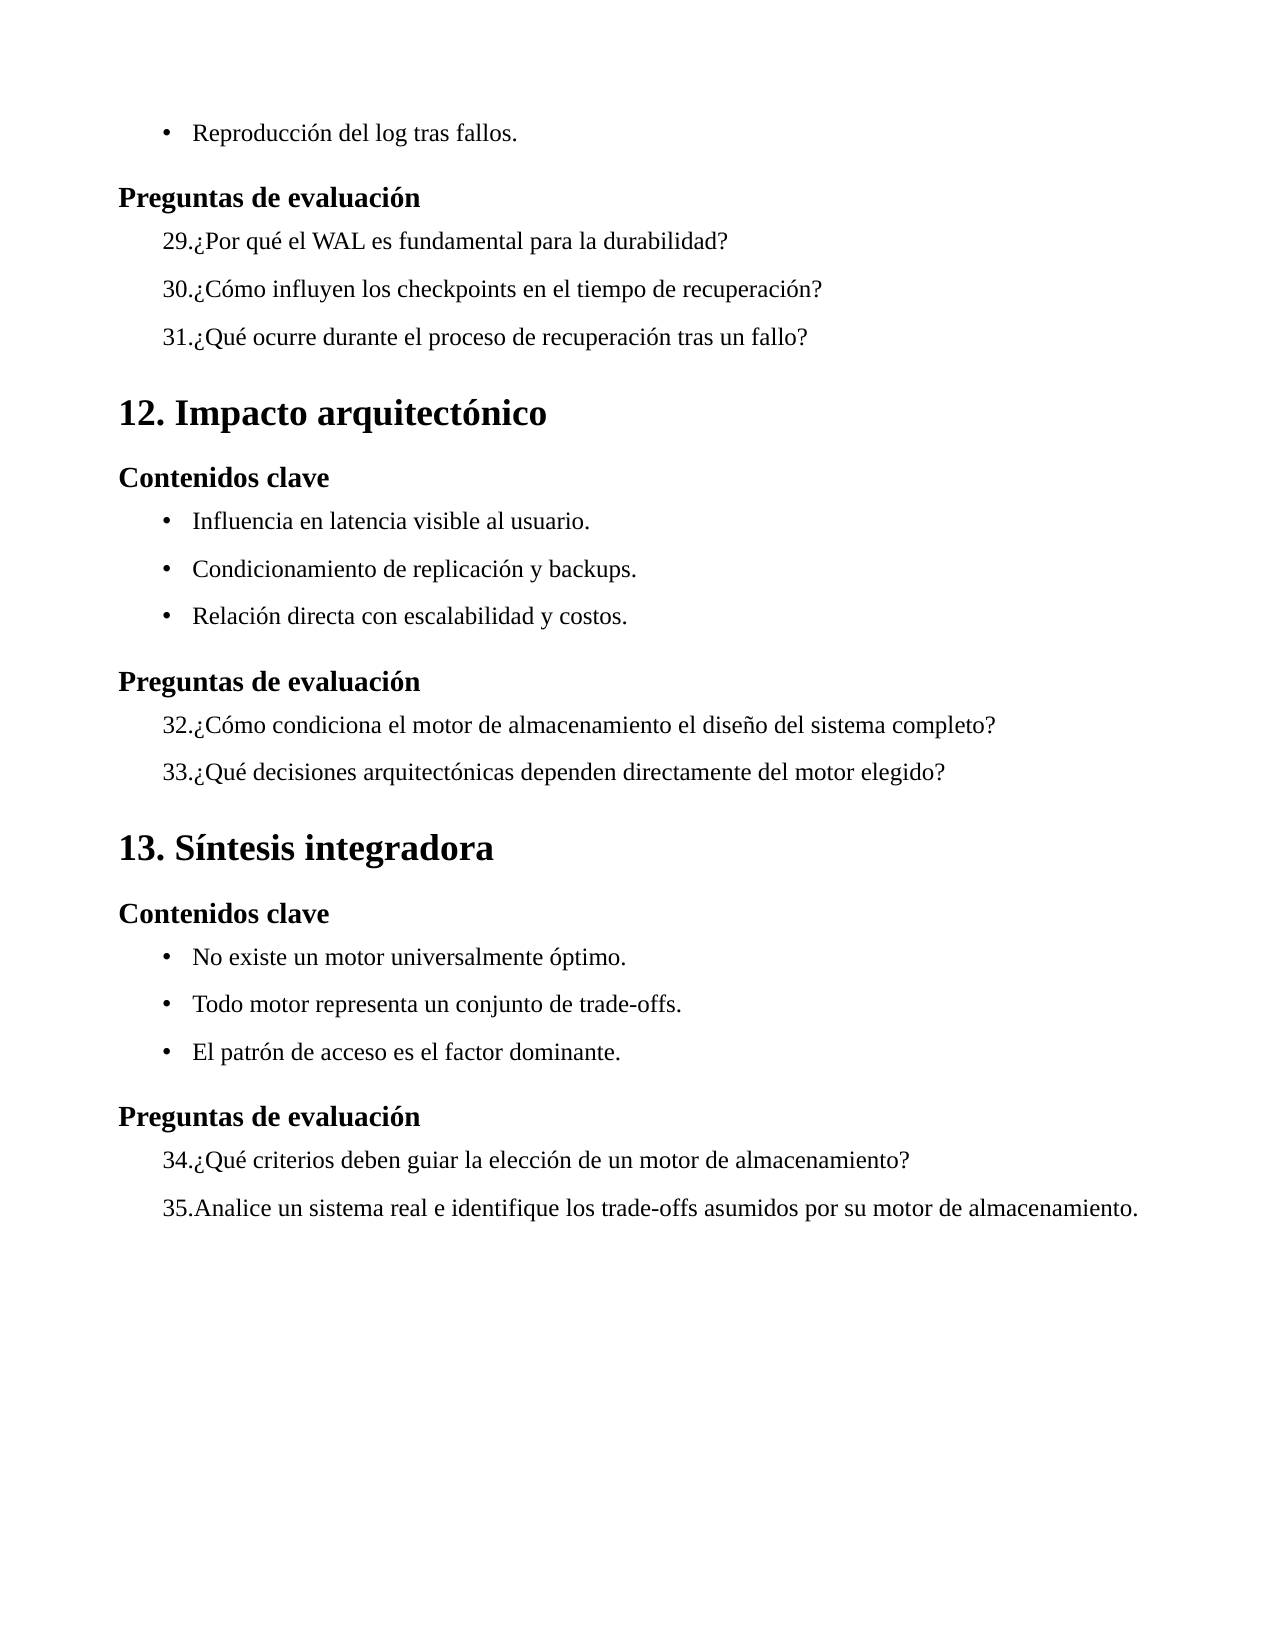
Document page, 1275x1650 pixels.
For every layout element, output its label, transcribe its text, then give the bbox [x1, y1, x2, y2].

list ¿Cómo condiciona el motor de almacenamiento el diseño del sistema completo? [162, 710, 1157, 738]
list ¿Cómo influyen los checkpoints en el tiempo de recuperación? [162, 274, 1157, 303]
list ¿Qué decisiones arquitectónicas dependen directamente del motor elegido? [162, 757, 1157, 786]
subtitle 12. Impacto arquitectónico [118, 390, 1157, 433]
list Condicionamiento de replicación y backups. [162, 554, 1157, 583]
subtitle Contenidos clave [118, 460, 1157, 494]
list ¿Por qué el WAL es fundamental para la durabilidad? [162, 226, 1157, 255]
subtitle 13. Síntesis integradora [118, 826, 1157, 869]
list Influencia en latencia visible al usuario. [162, 506, 1157, 535]
list El patrón de acceso es el factor dominante. [162, 1037, 1157, 1066]
list Relación directa con escalabilidad y costos. [162, 601, 1157, 630]
list ¿Qué criterios deben guiar la elección de un motor de almacenamiento? [162, 1145, 1157, 1174]
list ¿Qué ocurre durante el proceso de recuperación tras un fallo? [162, 322, 1157, 350]
subtitle Preguntas de evaluación [118, 664, 1157, 697]
list Todo motor representa un conjunto de trade-offs. [162, 989, 1157, 1018]
list No existe un motor universalmente óptimo. [162, 942, 1157, 971]
list Analice un sistema real e identifique los trade-offs asumidos por su motor de almacenamiento. [162, 1193, 1157, 1222]
subtitle Preguntas de evaluación [118, 1099, 1157, 1133]
list Reproducción del log tras fallos. [162, 118, 1157, 147]
subtitle Contenidos clave [118, 896, 1157, 929]
subtitle Preguntas de evaluación [118, 180, 1157, 214]
